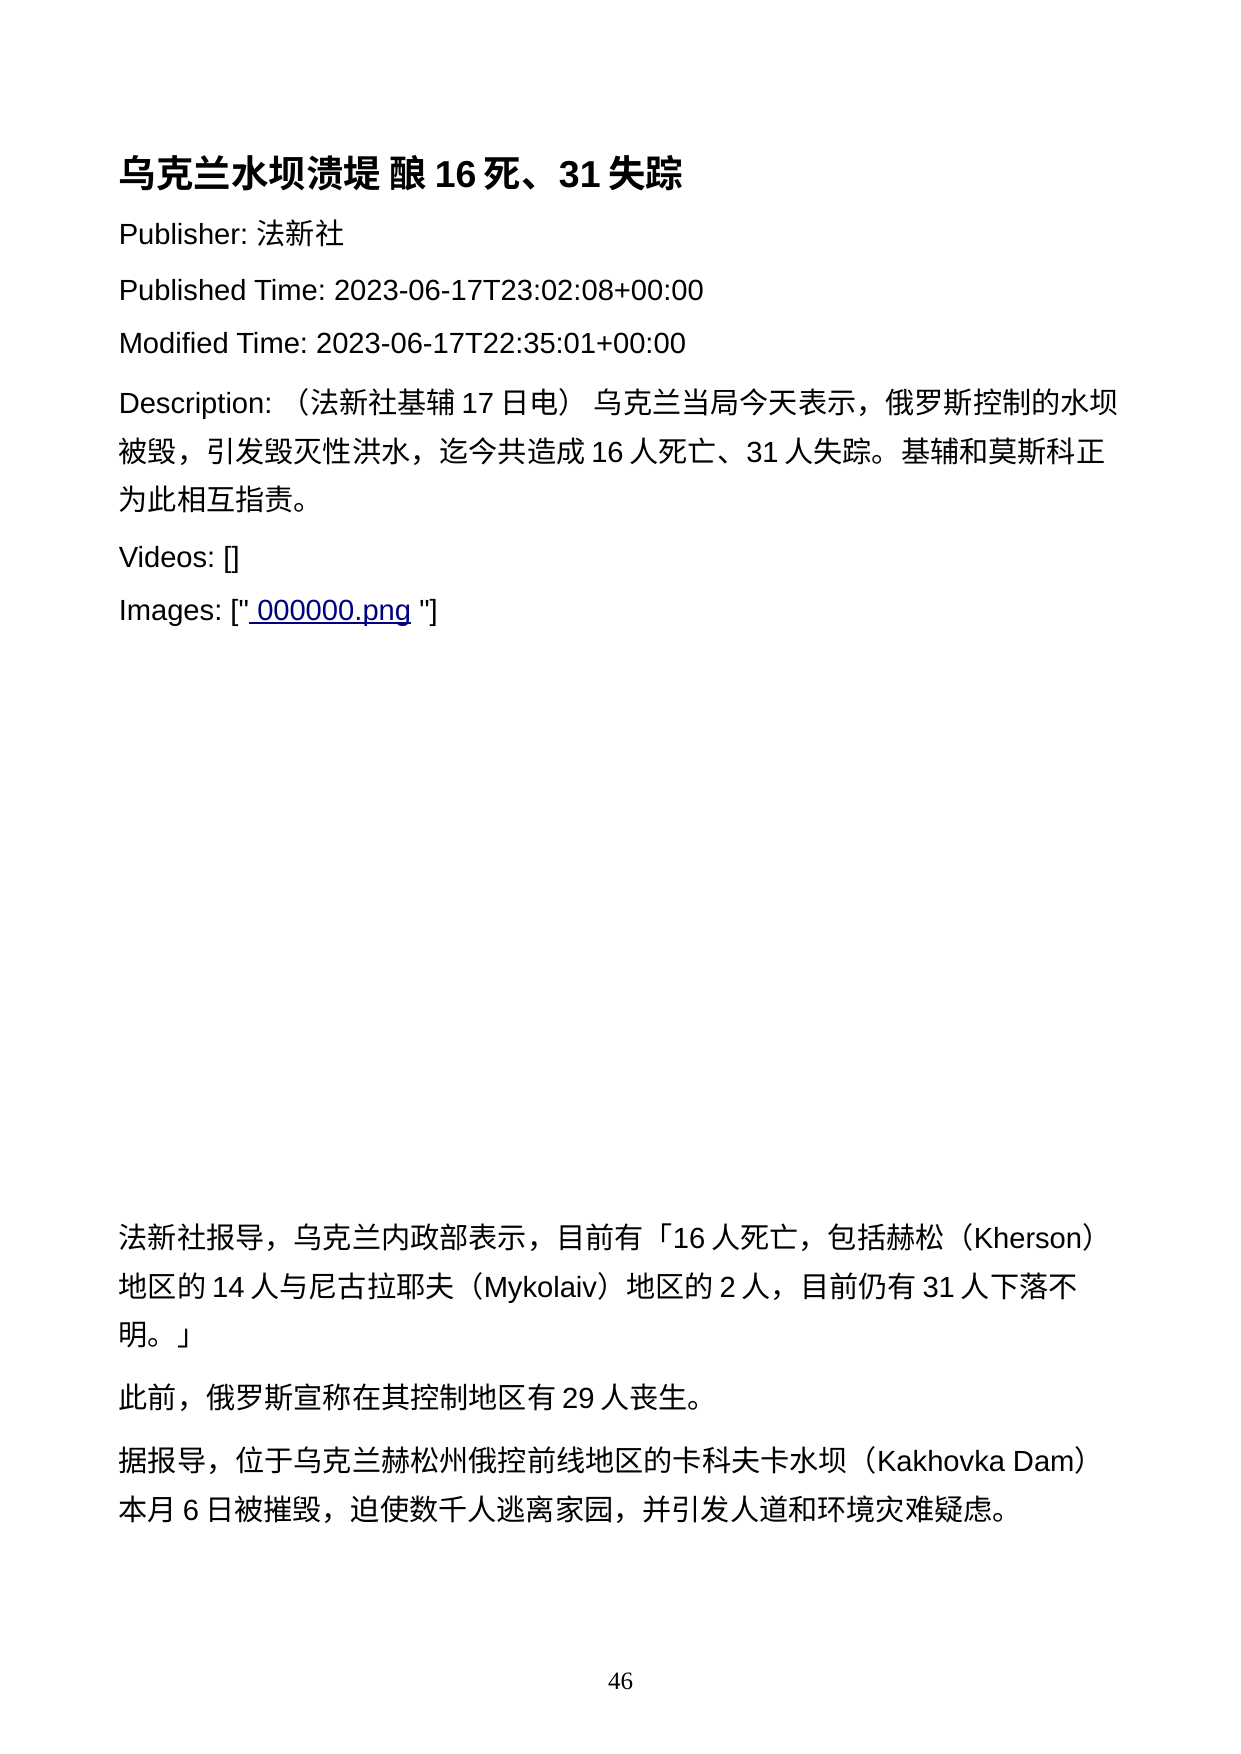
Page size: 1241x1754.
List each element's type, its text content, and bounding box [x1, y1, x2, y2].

text Modified Time: 2023-06-17T22:35:01+00:00 [118, 327, 1122, 360]
text Images: [" 000000.png "] [118, 593, 1122, 627]
text Description: （法新社基辅17日电） 乌克兰当局今天表示，俄罗斯控制的水坝被毁，引发毁灭性洪水，迄今共造成16人死亡、31人失踪。基辅和莫斯科正为此相互指责。 [118, 380, 1122, 519]
text 此前，俄罗斯宣称在其控制地区有29人丧生。 [118, 1375, 1122, 1417]
text Published Time: 2023-06-17T23:02:08+00:00 [118, 273, 1122, 307]
subtitle 乌克兰水坝溃堤 酿16死、31失踪 [118, 143, 1122, 198]
text 法新社报导，乌克兰内政部表示，目前有「16人死亡，包括赫松（Kherson）地区的14人与尼古拉耶夫（Mykolaiv）地区的2人，目前仍有31人下落不明。」 [118, 1214, 1122, 1354]
text 据报导，位于乌克兰赫松州俄控前线地区的卡科夫卡水坝（Kakhovka Dam）本月6日被摧毁，迫使数千人逃离家园，并引发人道和环境灾难疑虑。 [118, 1438, 1122, 1529]
text Videos: [] [118, 540, 1122, 573]
text Publisher: 法新社 [118, 210, 1122, 253]
